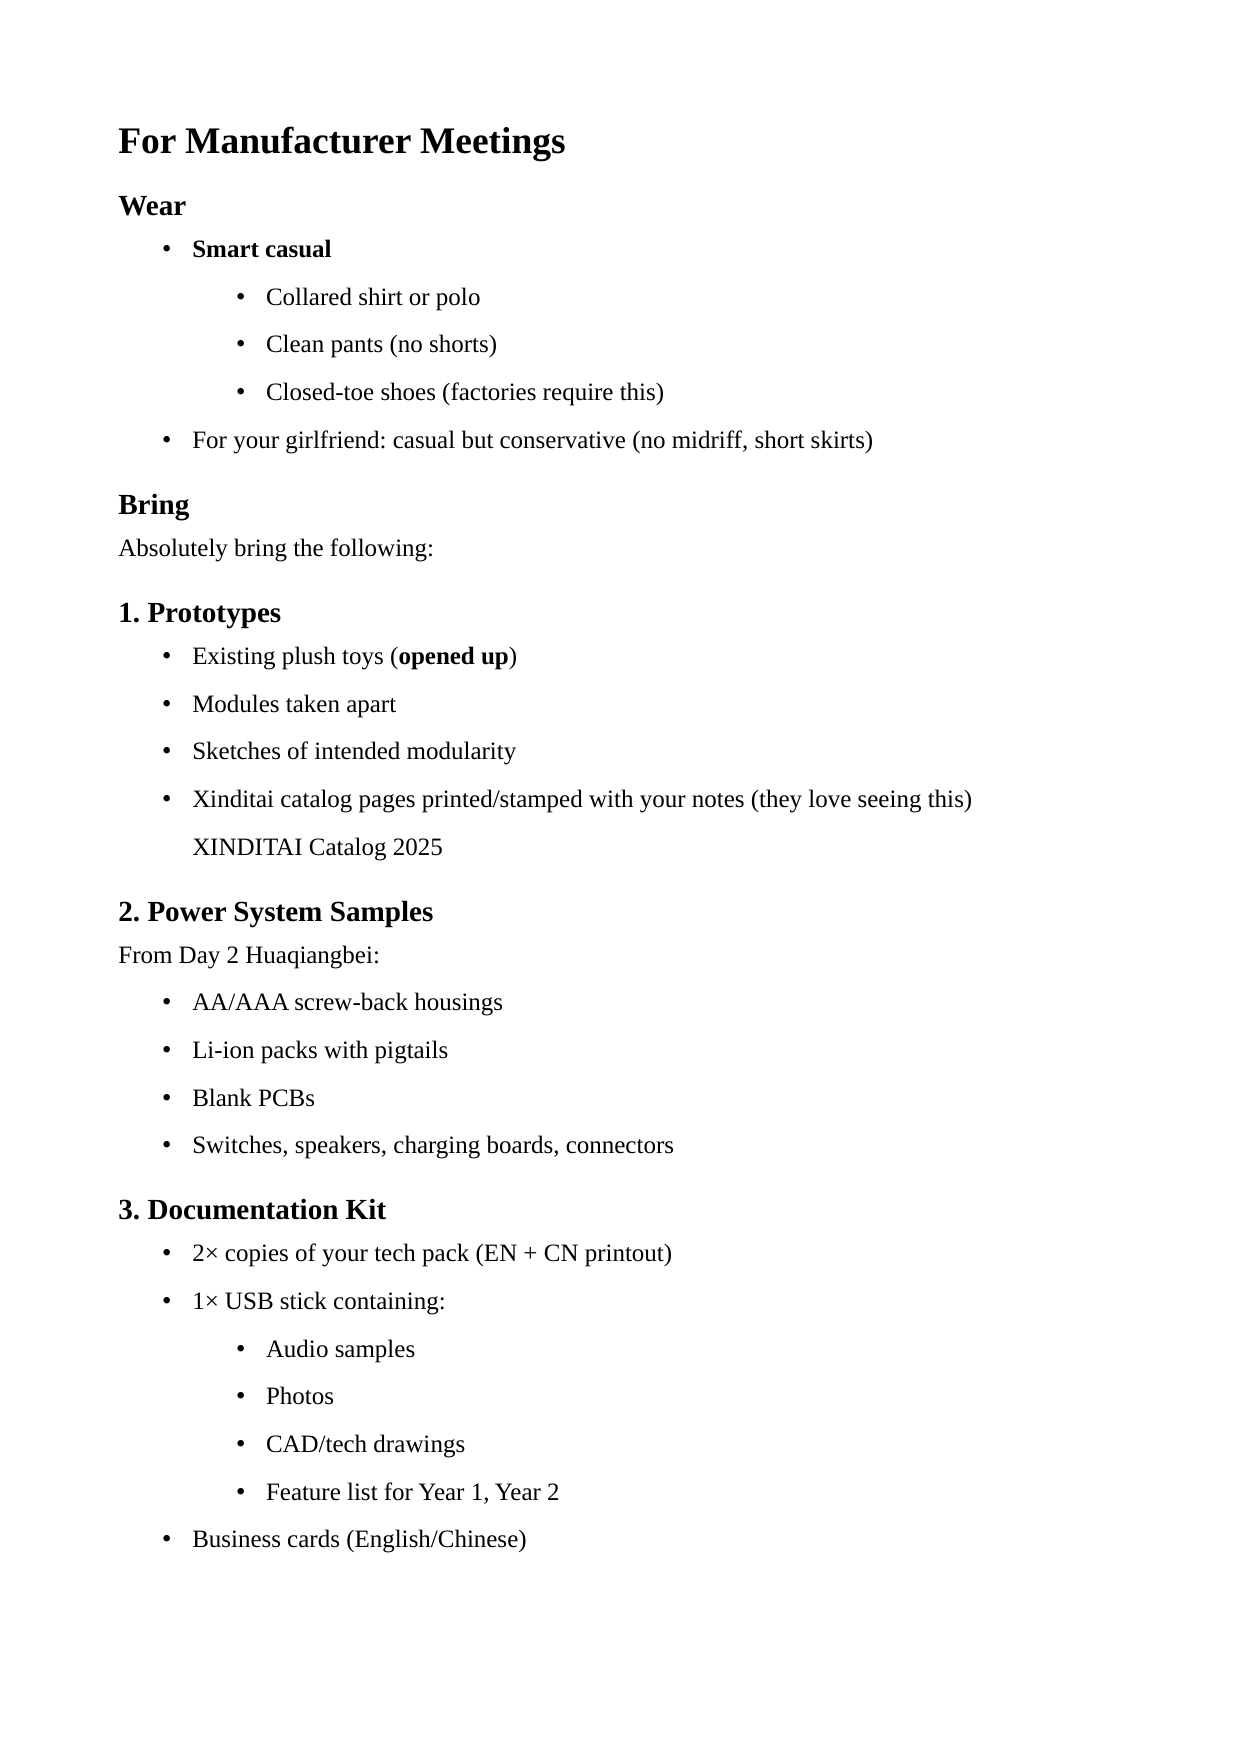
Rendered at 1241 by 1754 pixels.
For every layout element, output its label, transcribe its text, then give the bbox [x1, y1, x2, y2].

list Blank PCBs [162, 1083, 1122, 1111]
list Photos [236, 1381, 1122, 1410]
list Switches, speakers, charging boards, connectors [162, 1130, 1122, 1159]
subtitle 1. Prototypes [118, 595, 1122, 629]
list Modules taken apart [162, 689, 1122, 718]
list CAD/tech drawings [236, 1429, 1122, 1458]
list Feature list for Year 1, Year 2 [236, 1477, 1122, 1505]
subtitle Wear [118, 188, 1122, 222]
subtitle 2. Power System Samples [118, 894, 1122, 927]
list 1× USB stick containing: [162, 1286, 1122, 1315]
list For your girlfriend: casual but conservative (no midriff, short skirts) [162, 425, 1122, 453]
list Xinditai catalog pages printed/stamped with your notes (they love seeing this) [162, 784, 1122, 813]
list Smart casual [162, 234, 1122, 263]
list Sketches of intended modularity [162, 736, 1122, 765]
list Collared shirt or polo [236, 282, 1122, 311]
list Existing plush toys (opened up) [162, 641, 1122, 670]
list AA/AAA screw-back housings [162, 987, 1122, 1016]
list Business cards (English/Chinese) [162, 1524, 1122, 1553]
text Absolutely bring the following: [118, 533, 1122, 562]
list 2× copies of your tech pack (EN + CN printout) [162, 1238, 1122, 1267]
subtitle 3. Documentation Kit [118, 1192, 1122, 1226]
list Clean pants (no shorts) [236, 329, 1122, 358]
list Closed-toe shoes (factories require this) [236, 377, 1122, 406]
list XINDITAI Catalog 2025 [162, 832, 1122, 860]
text From Day 2 Huaqiangbei: [118, 940, 1122, 969]
subtitle For Manufacturer Meetings [118, 118, 1122, 161]
list Li-ion packs with pigtails [162, 1035, 1122, 1064]
subtitle Bring [118, 487, 1122, 521]
list Audio samples [236, 1334, 1122, 1362]
